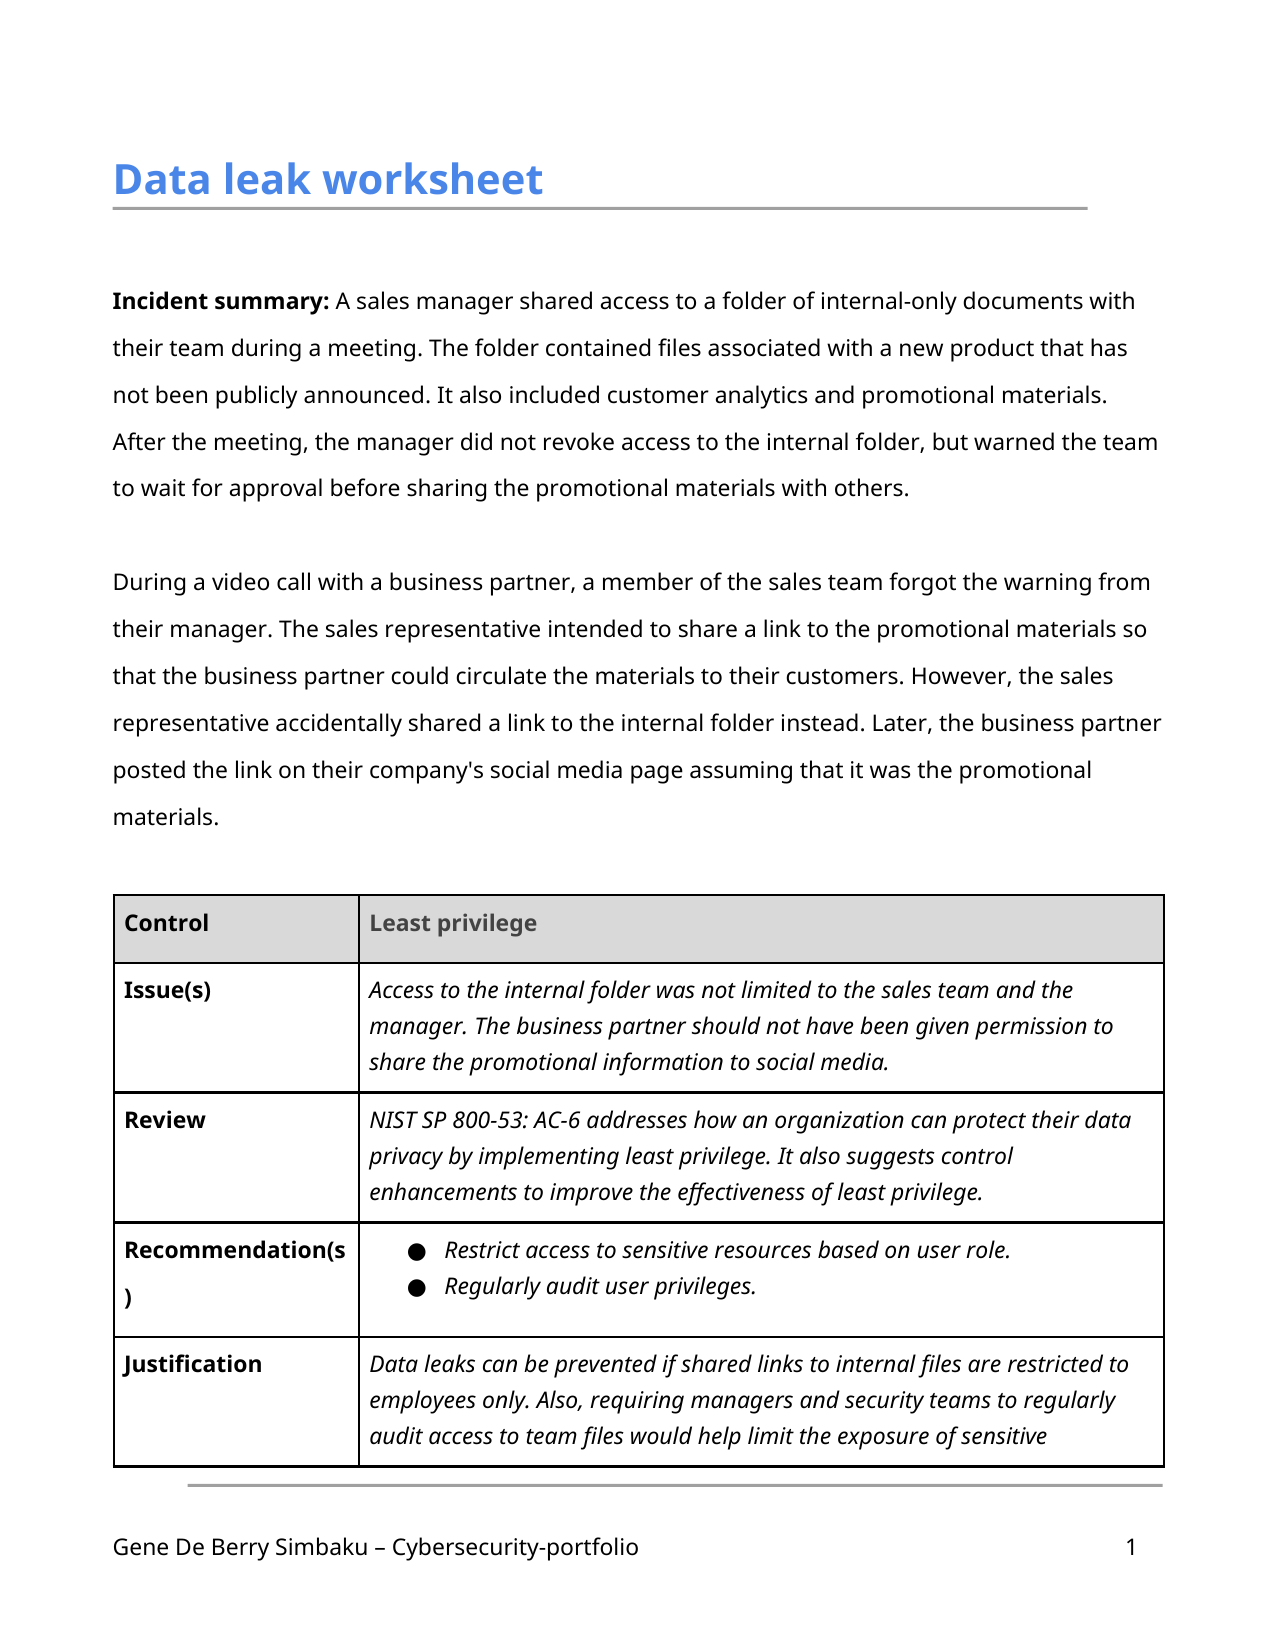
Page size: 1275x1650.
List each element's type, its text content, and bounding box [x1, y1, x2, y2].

table_cell Review [115, 1094, 358, 1221]
table_header Control [115, 896, 358, 962]
table_cell Access to the internal folder was not limited to the sales team and the manager. The business partner should not have been given permission to share the promotional information to social media. [360, 964, 1163, 1091]
text Incident summary: A sales manager shared access to a folder of internal-only documents with their team during a meeting. The folder contained files associated with a new product that has not been publicly announced. It also included customer analytics and promotional materials. After the meeting, the manager did not revoke access to the internal folder, but warned the team to wait for approval before sharing the promotional materials with others. [112, 285, 1162, 504]
table_cell Restrict access to sensitive resources based on user role. Regularly audit user privileges. [360, 1224, 1163, 1336]
subtitle Data leak worksheet [112, 150, 1125, 207]
text During a video call with a business partner, a member of the sales team forgot the warning from their manager. The sales representative intended to share a link to the promotional materials so that the business partner could circulate the materials to their customers. However, the sales representative accidentally shared a link to the internal folder instead. Later, the business partner posted the link on their company's social media page assuming that it was the promotional materials. [112, 566, 1162, 832]
table_cell Justification [115, 1338, 358, 1465]
table_cell Data leaks can be prevented if shared links to internal files are restricted to employees only. Also, requiring managers and security teams to regularly audit access to team files would help limit the exposure of sensitive [360, 1338, 1163, 1465]
table_cell Recommendation(s) [115, 1224, 358, 1336]
table_header Least privilege [360, 896, 1163, 962]
table_cell NIST SP 800-53: AC-6 addresses how an organization can protect their data privacy by implementing least privilege. It also suggests control enhancements to improve the effectiveness of least privilege. [360, 1094, 1163, 1221]
table_cell Issue(s) [115, 964, 358, 1091]
